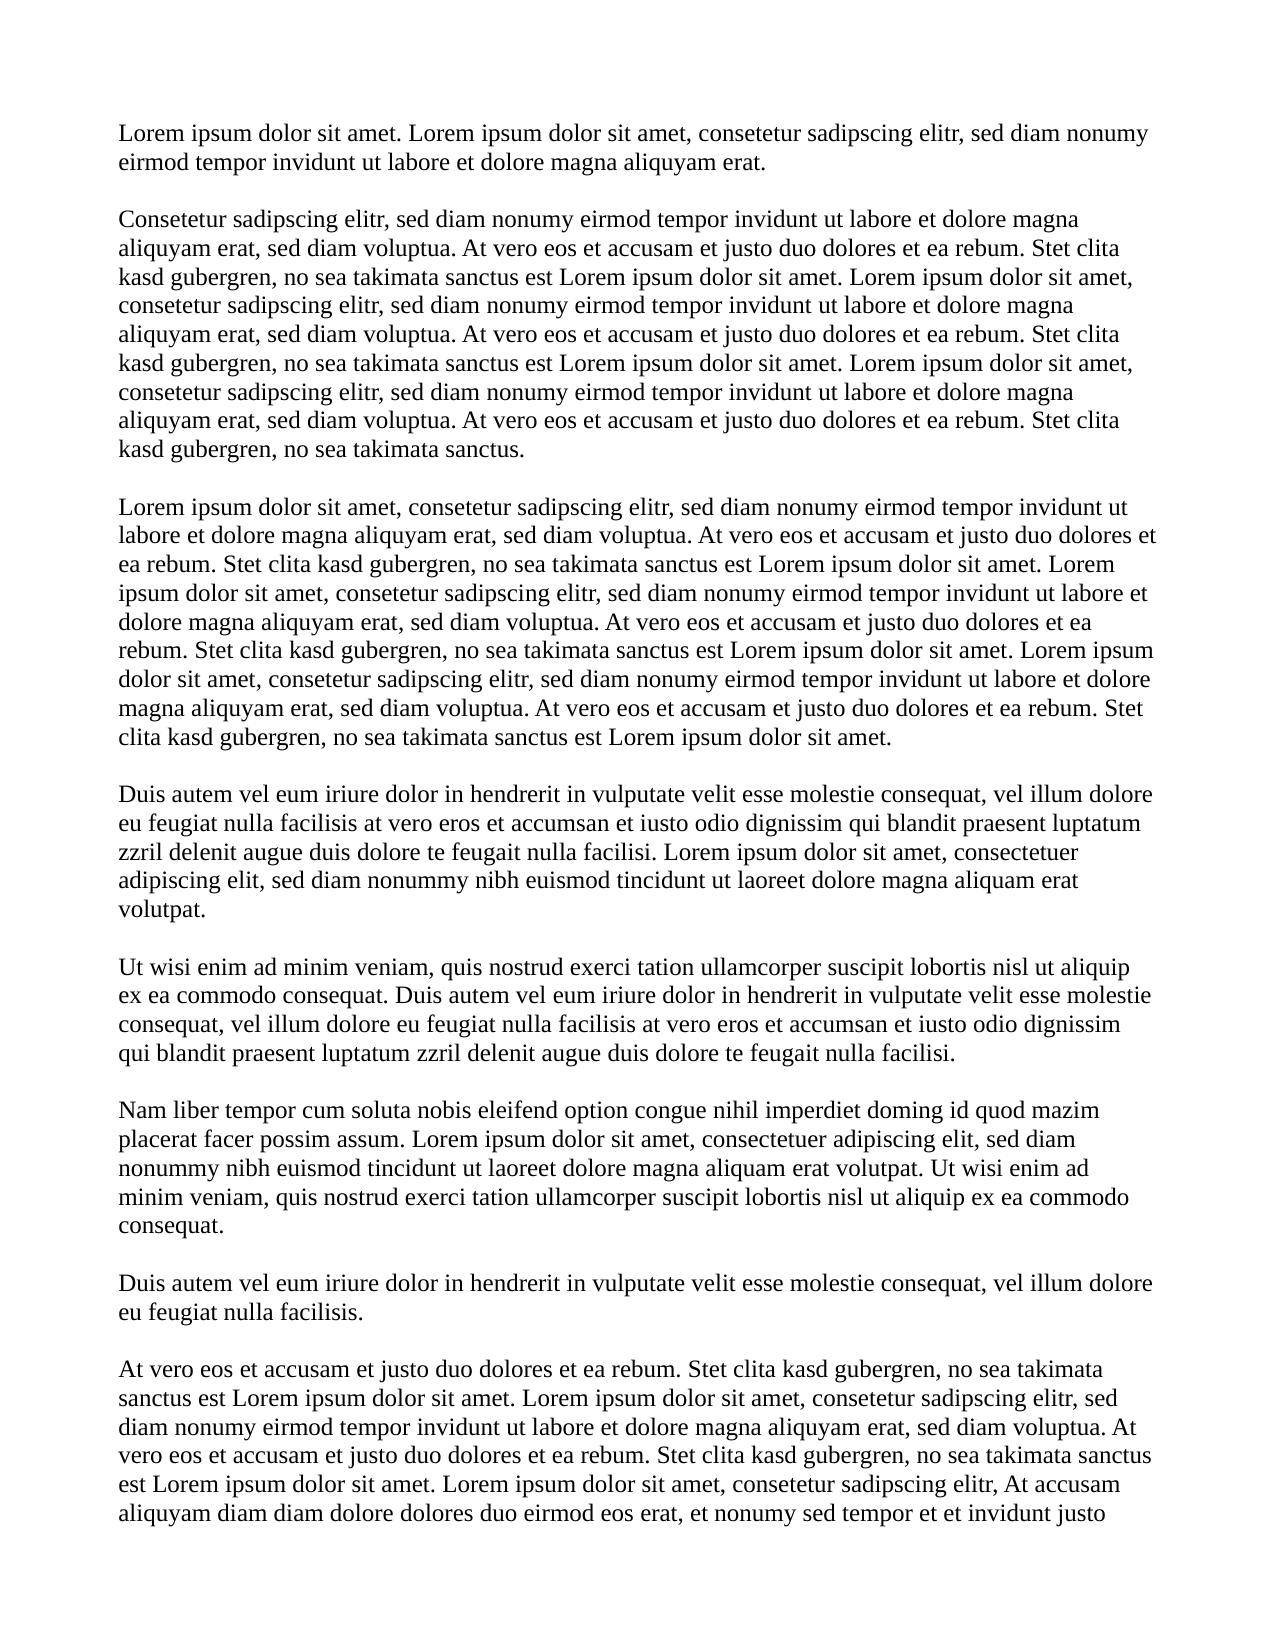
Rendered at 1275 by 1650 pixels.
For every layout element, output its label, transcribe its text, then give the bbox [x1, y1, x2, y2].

text Lorem ipsum dolor sit amet, consetetur sadipscing elitr, sed diam nonumy eirmod tempor invidunt ut labore et dolore magna aliquyam erat, sed diam voluptua. At vero eos et accusam et justo duo dolores et ea rebum. Stet clita kasd gubergren, no sea takimata sanctus est Lorem ipsum dolor sit amet. Lorem ipsum dolor sit amet, consetetur sadipscing elitr, sed diam nonumy eirmod tempor invidunt ut labore et dolore magna aliquyam erat, sed diam voluptua. At vero eos et accusam et justo duo dolores et ea rebum. Stet clita kasd gubergren, no sea takimata sanctus est Lorem ipsum dolor sit amet. Lorem ipsum dolor sit amet, consetetur sadipscing elitr, sed diam nonumy eirmod tempor invidunt ut labore et dolore magna aliquyam erat, sed diam voluptua. At vero eos et accusam et justo duo dolores et ea rebum. Stet clita kasd gubergren, no sea takimata sanctus est Lorem ipsum dolor sit amet. [118, 492, 1157, 751]
text Lorem ipsum dolor sit amet. Lorem ipsum dolor sit amet, consetetur sadipscing elitr, sed diam nonumy eirmod tempor invidunt ut labore et dolore magna aliquyam erat. [118, 118, 1157, 176]
text At vero eos et accusam et justo duo dolores et ea rebum. Stet clita kasd gubergren, no sea takimata sanctus est Lorem ipsum dolor sit amet. Lorem ipsum dolor sit amet, consetetur sadipscing elitr, sed diam nonumy eirmod tempor invidunt ut labore et dolore magna aliquyam erat, sed diam voluptua. At vero eos et accusam et justo duo dolores et ea rebum. Stet clita kasd gubergren, no sea takimata sanctus est Lorem ipsum dolor sit amet. Lorem ipsum dolor sit amet, consetetur sadipscing elitr, At accusam aliquyam diam diam dolore dolores duo eirmod eos erat, et nonumy sed tempor et et invidunt justo [118, 1354, 1157, 1527]
text Duis autem vel eum iriure dolor in hendrerit in vulputate velit esse molestie consequat, vel illum dolore eu feugiat nulla facilisis at vero eros et accumsan et iusto odio dignissim qui blandit praesent luptatum zzril delenit augue duis dolore te feugait nulla facilisi. Lorem ipsum dolor sit amet, consectetuer adipiscing elit, sed diam nonummy nibh euismod tincidunt ut laoreet dolore magna aliquam erat volutpat. [118, 779, 1157, 923]
text Nam liber tempor cum soluta nobis eleifend option congue nihil imperdiet doming id quod mazim placerat facer possim assum. Lorem ipsum dolor sit amet, consectetuer adipiscing elit, sed diam nonummy nibh euismod tincidunt ut laoreet dolore magna aliquam erat volutpat. Ut wisi enim ad minim veniam, quis nostrud exerci tation ullamcorper suscipit lobortis nisl ut aliquip ex ea commodo consequat. [118, 1096, 1157, 1239]
text Consetetur sadipscing elitr, sed diam nonumy eirmod tempor invidunt ut labore et dolore magna aliquyam erat, sed diam voluptua. At vero eos et accusam et justo duo dolores et ea rebum. Stet clita kasd gubergren, no sea takimata sanctus est Lorem ipsum dolor sit amet. Lorem ipsum dolor sit amet, consetetur sadipscing elitr, sed diam nonumy eirmod tempor invidunt ut labore et dolore magna aliquyam erat, sed diam voluptua. At vero eos et accusam et justo duo dolores et ea rebum. Stet clita kasd gubergren, no sea takimata sanctus est Lorem ipsum dolor sit amet. Lorem ipsum dolor sit amet, consetetur sadipscing elitr, sed diam nonumy eirmod tempor invidunt ut labore et dolore magna aliquyam erat, sed diam voluptua. At vero eos et accusam et justo duo dolores et ea rebum. Stet clita kasd gubergren, no sea takimata sanctus. [118, 204, 1157, 463]
text Duis autem vel eum iriure dolor in hendrerit in vulputate velit esse molestie consequat, vel illum dolore eu feugiat nulla facilisis. [118, 1268, 1157, 1326]
text Ut wisi enim ad minim veniam, quis nostrud exerci tation ullamcorper suscipit lobortis nisl ut aliquip ex ea commodo consequat. Duis autem vel eum iriure dolor in hendrerit in vulputate velit esse molestie consequat, vel illum dolore eu feugiat nulla facilisis at vero eros et accumsan et iusto odio dignissim qui blandit praesent luptatum zzril delenit augue duis dolore te feugait nulla facilisi. [118, 952, 1157, 1067]
